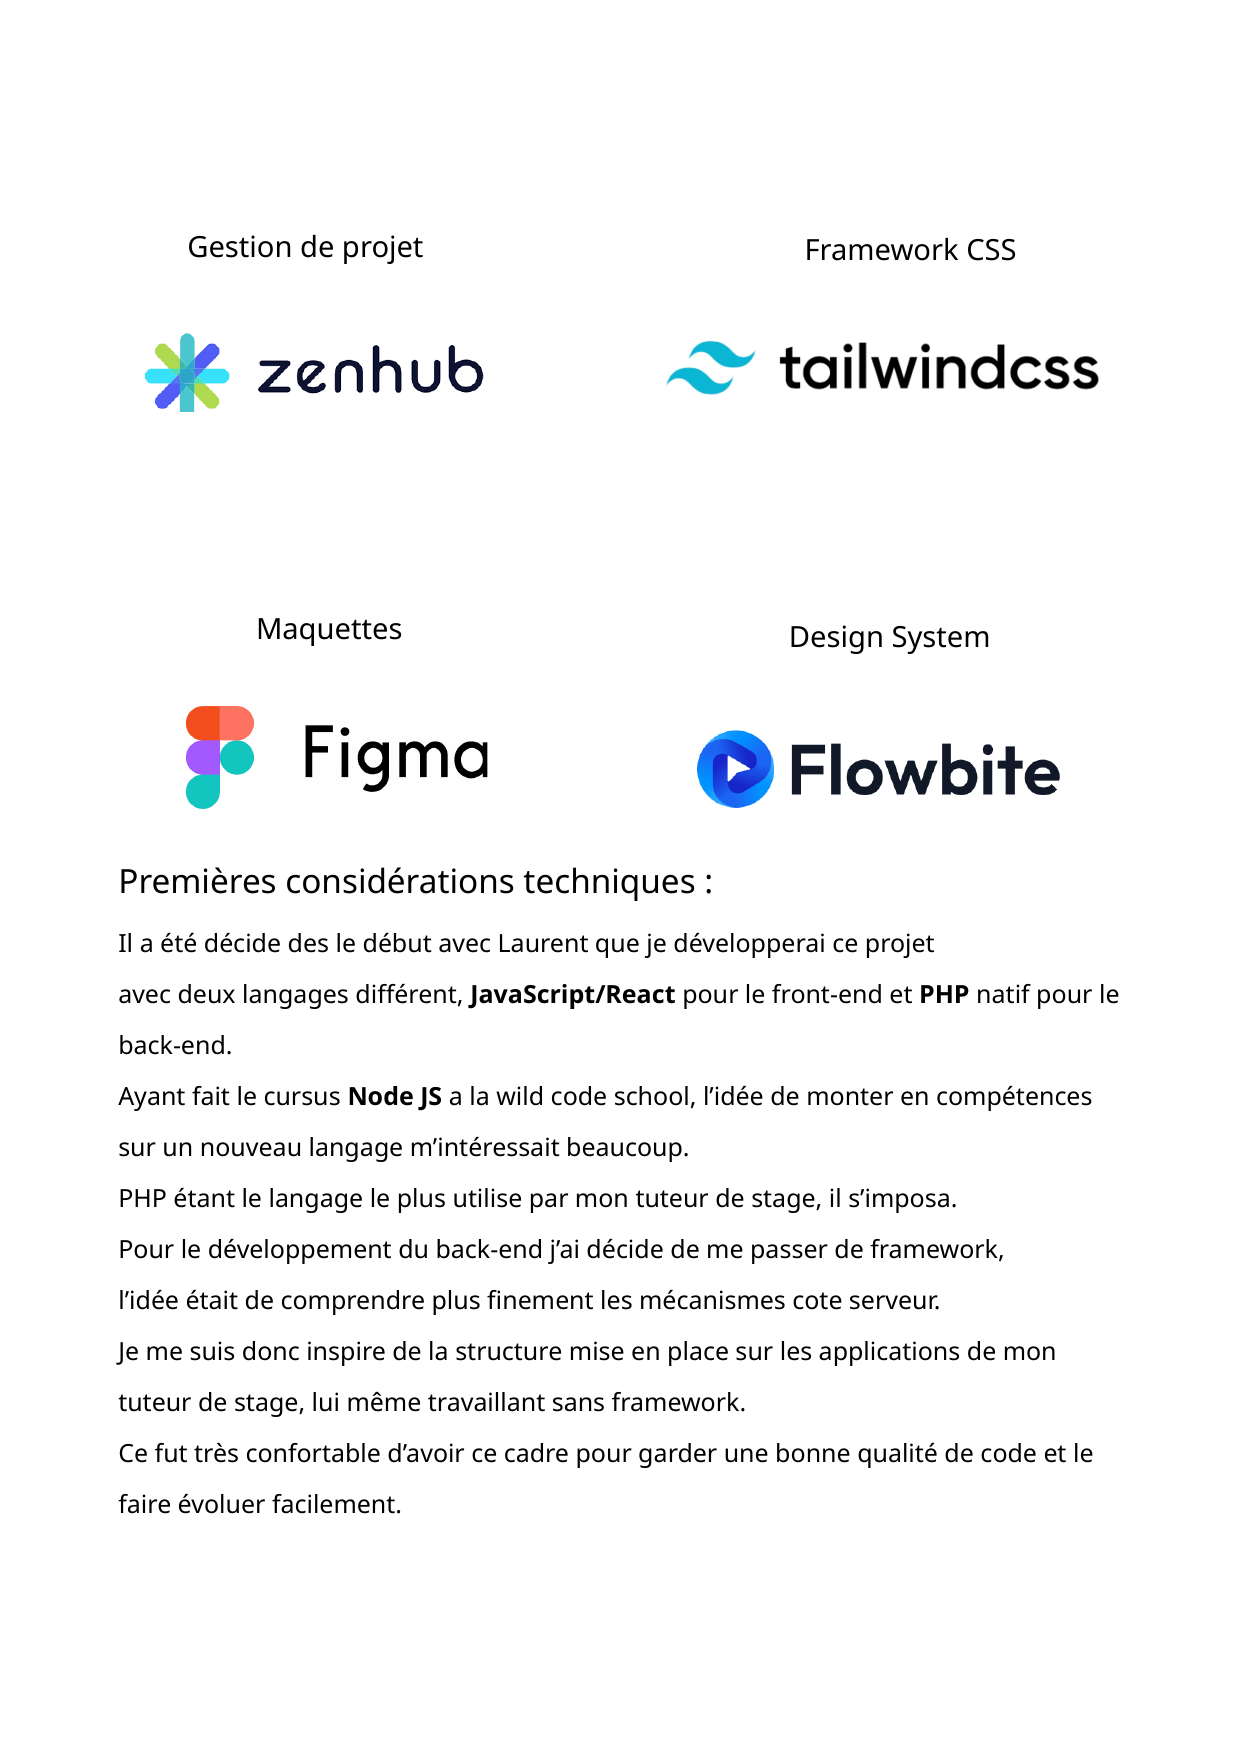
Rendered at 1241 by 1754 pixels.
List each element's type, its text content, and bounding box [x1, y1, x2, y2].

text PHP étant le langage le plus utilise par mon tuteur de stage, il s’imposa. [118, 1181, 1122, 1215]
picture [144, 333, 484, 412]
text Ayant fait le cursus Node JS a la wild code school, l’idée de monter en compétences sur un nouveau langage m’intéressait beaucoup. [118, 1079, 1122, 1164]
picture [179, 669, 488, 836]
picture [649, 320, 1108, 427]
text Ce fut très confortable d’avoir ce cadre pour garder une bonne qualité de code et le faire évoluer facilement. [118, 1436, 1122, 1521]
text Premières considérations techniques : [118, 858, 1122, 903]
text avec deux langages différent, JavaScript/React pour le front-end et PHP natif pour le back-end. [118, 977, 1122, 1062]
picture [675, 706, 1072, 824]
text Il a été décide des le début avec Laurent que je développerai ce projet [118, 926, 1122, 960]
text Je me suis donc inspire de la structure mise en place sur les applications de mon tuteur de stage, lui même travaillant sans framework. [118, 1334, 1122, 1419]
text l’idée était de comprendre plus finement les mécanismes cote serveur. [118, 1283, 1122, 1317]
text Pour le développement du back-end j’ai décide de me passer de framework, [118, 1232, 1122, 1266]
